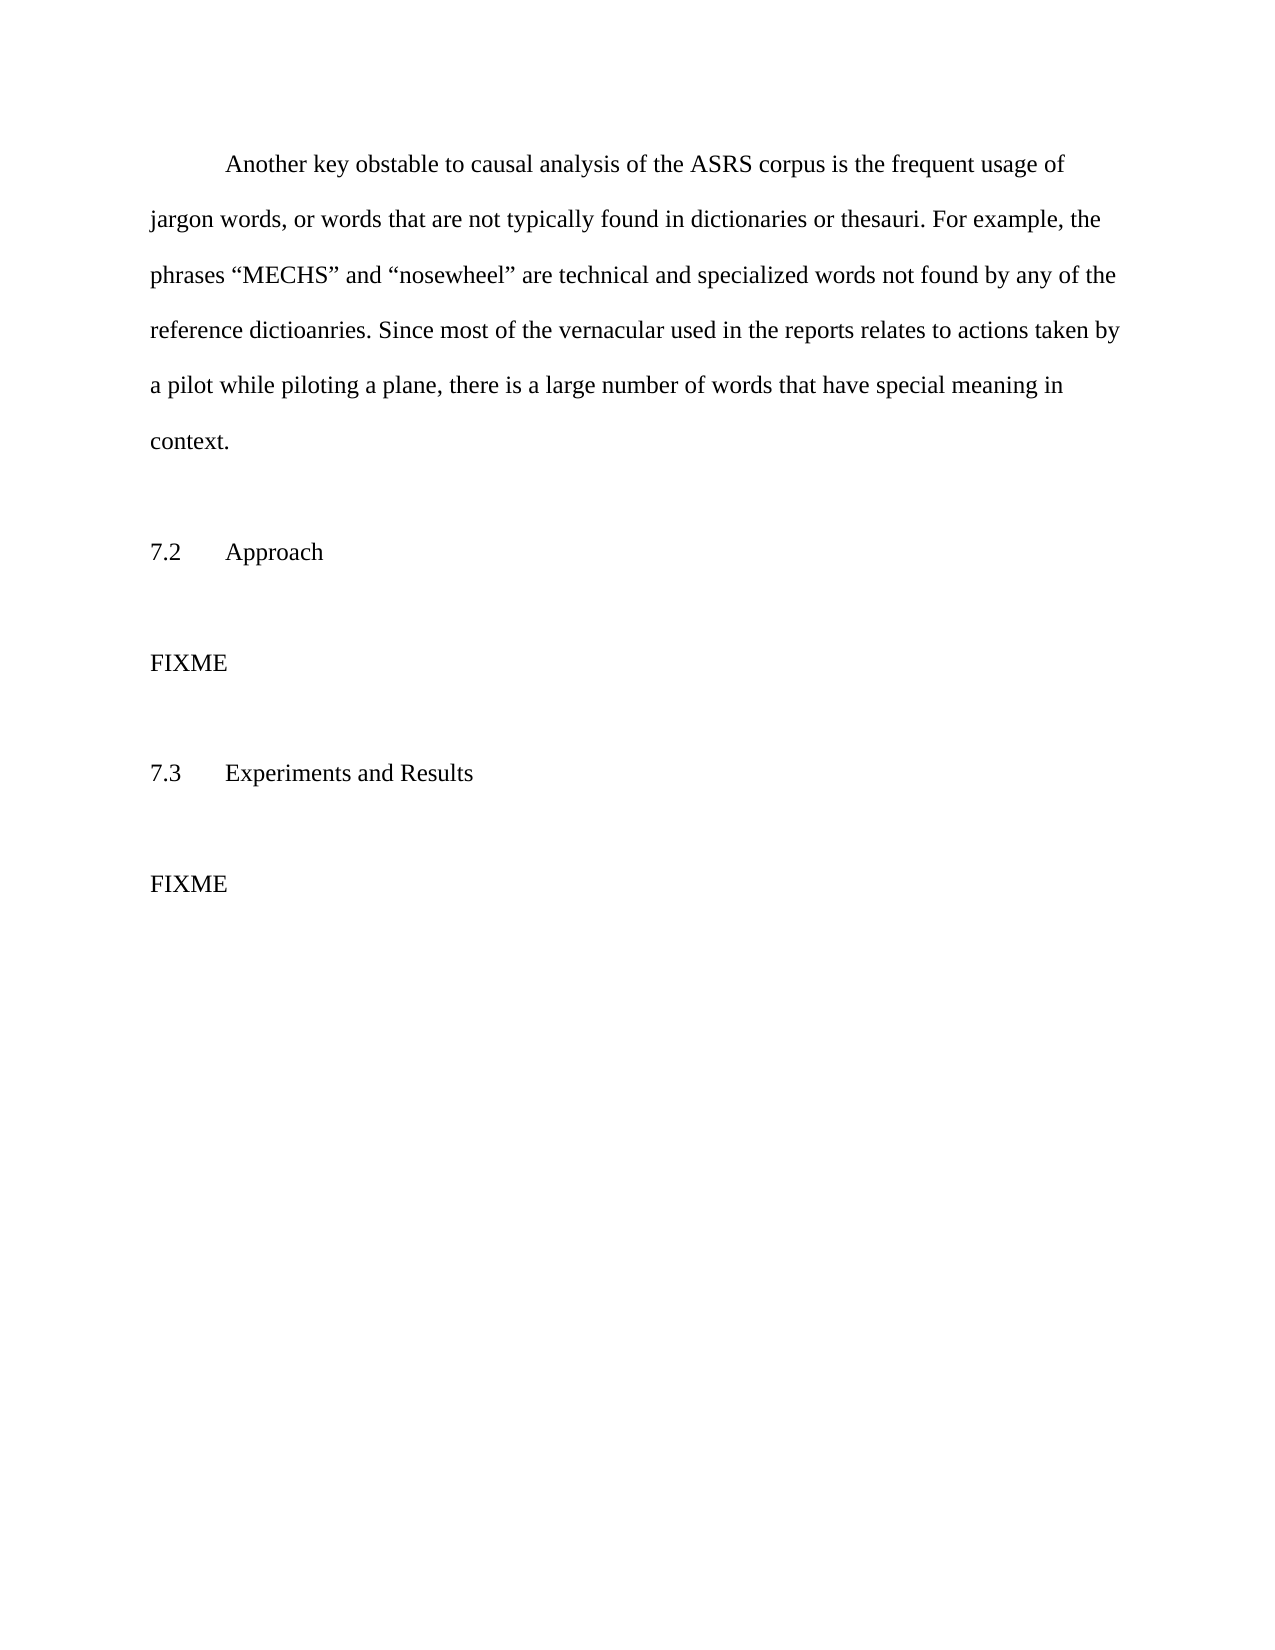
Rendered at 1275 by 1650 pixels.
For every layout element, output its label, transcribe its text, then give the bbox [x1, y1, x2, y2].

text 7.2 Approach [150, 538, 1125, 566]
text FIXME [150, 649, 1125, 676]
text Another key obstable to causal analysis of the ASRS corpus is the frequent usage of jargon words, or words that are not typically found in dictionaries or thesauri. For example, the phrases “MECHS” and “nosewheel” are technical and specialized words not found by any of the reference dictioanries. Since most of the vernacular used in the reports relates to actions taken by a pilot while piloting a plane, there is a large number of words that have special meaning in context. [150, 150, 1125, 455]
text FIXME [150, 870, 1125, 898]
text 7.3 Experiments and Results [150, 759, 1125, 787]
